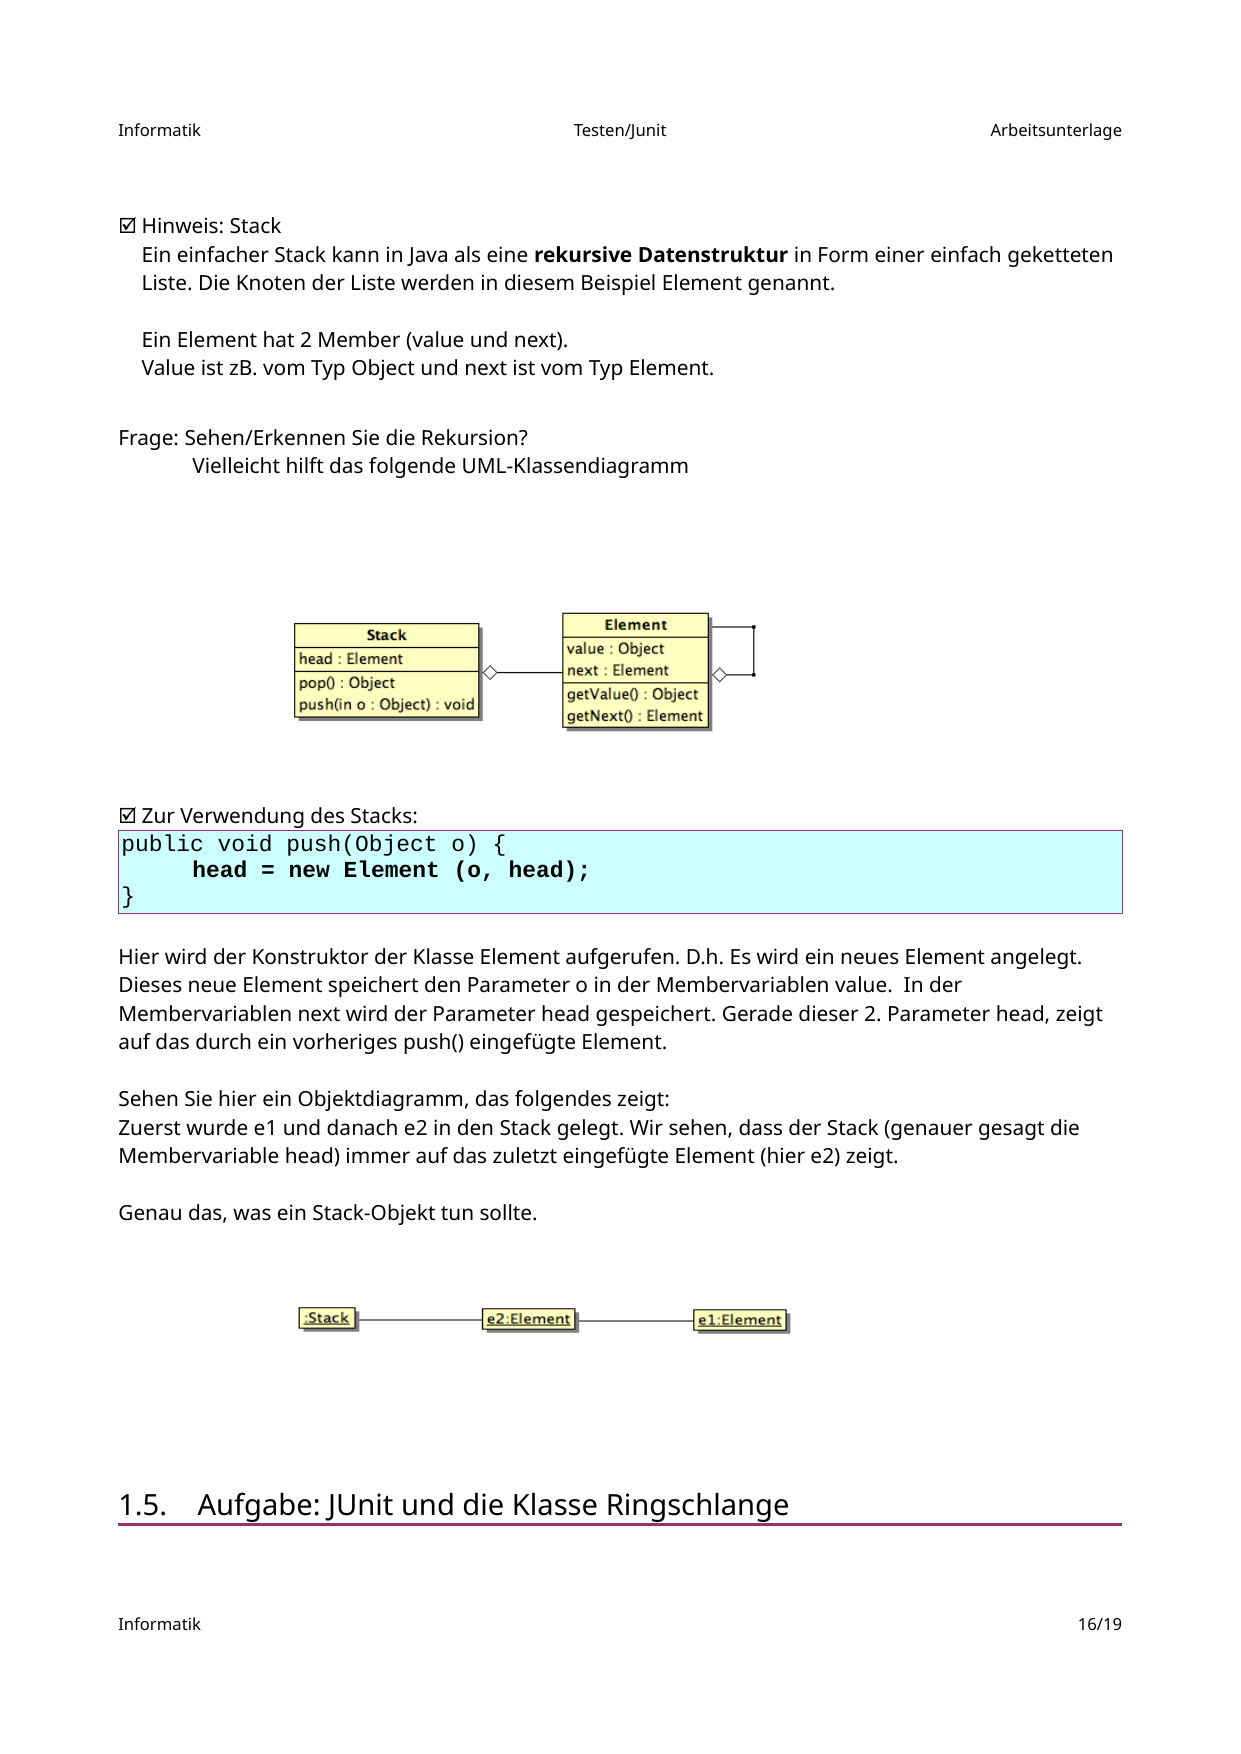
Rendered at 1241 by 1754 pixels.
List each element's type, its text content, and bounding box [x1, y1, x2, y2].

picture [238, 1241, 805, 1346]
text Vielleicht hilft das folgende UML-Klassendiagramm [118, 451, 1122, 480]
subtitle Aufgabe: JUnit und die Klasse Ringschlange [118, 1484, 1122, 1523]
text head = new Element (o, head); [119, 856, 1122, 882]
text } [119, 882, 1122, 913]
text Genau das, was ein Stack-Objekt tun sollte. [118, 1198, 1122, 1226]
list Hinweis: Stack Ein einfacher Stack kann in Java als eine rekursive Datenstruktur in Form einer einfach geketteten Liste. Die Knoten der Liste werden in diesem Beispiel Element genannt. Ein Element hat 2 Member (value und next). Value ist zB. vom Typ Object und next ist vom Typ Element. [118, 211, 1122, 382]
text Zuerst wurde e1 und danach e2 in den Stack gelegt. Wir sehen, dass der Stack (genauer gesagt die Membervariable head) immer auf das zuletzt eingefügte Element (hier e2) zeigt. [118, 1113, 1122, 1169]
list Zur Verwendung des Stacks: [118, 801, 1122, 830]
text Hier wird der Konstruktor der Klasse Element aufgerufen. D.h. Es wird ein neues Element angelegt. Dieses neue Element speichert den Parameter o in der Membervariablen value. In der Membervariablen next wird der Parameter head gespeichert. Gerade dieser 2. Parameter head, zeigt auf das durch ein vorheriges push() eingefügte Element. [118, 942, 1122, 1056]
text Frage: Sehen/Erkennen Sie die Rekursion? [118, 423, 1122, 451]
text Sehen Sie hier ein Objektdiagramm, das folgendes zeigt: [118, 1084, 1122, 1113]
text public void push(Object o) { [119, 831, 1122, 856]
picture [118, 508, 775, 745]
